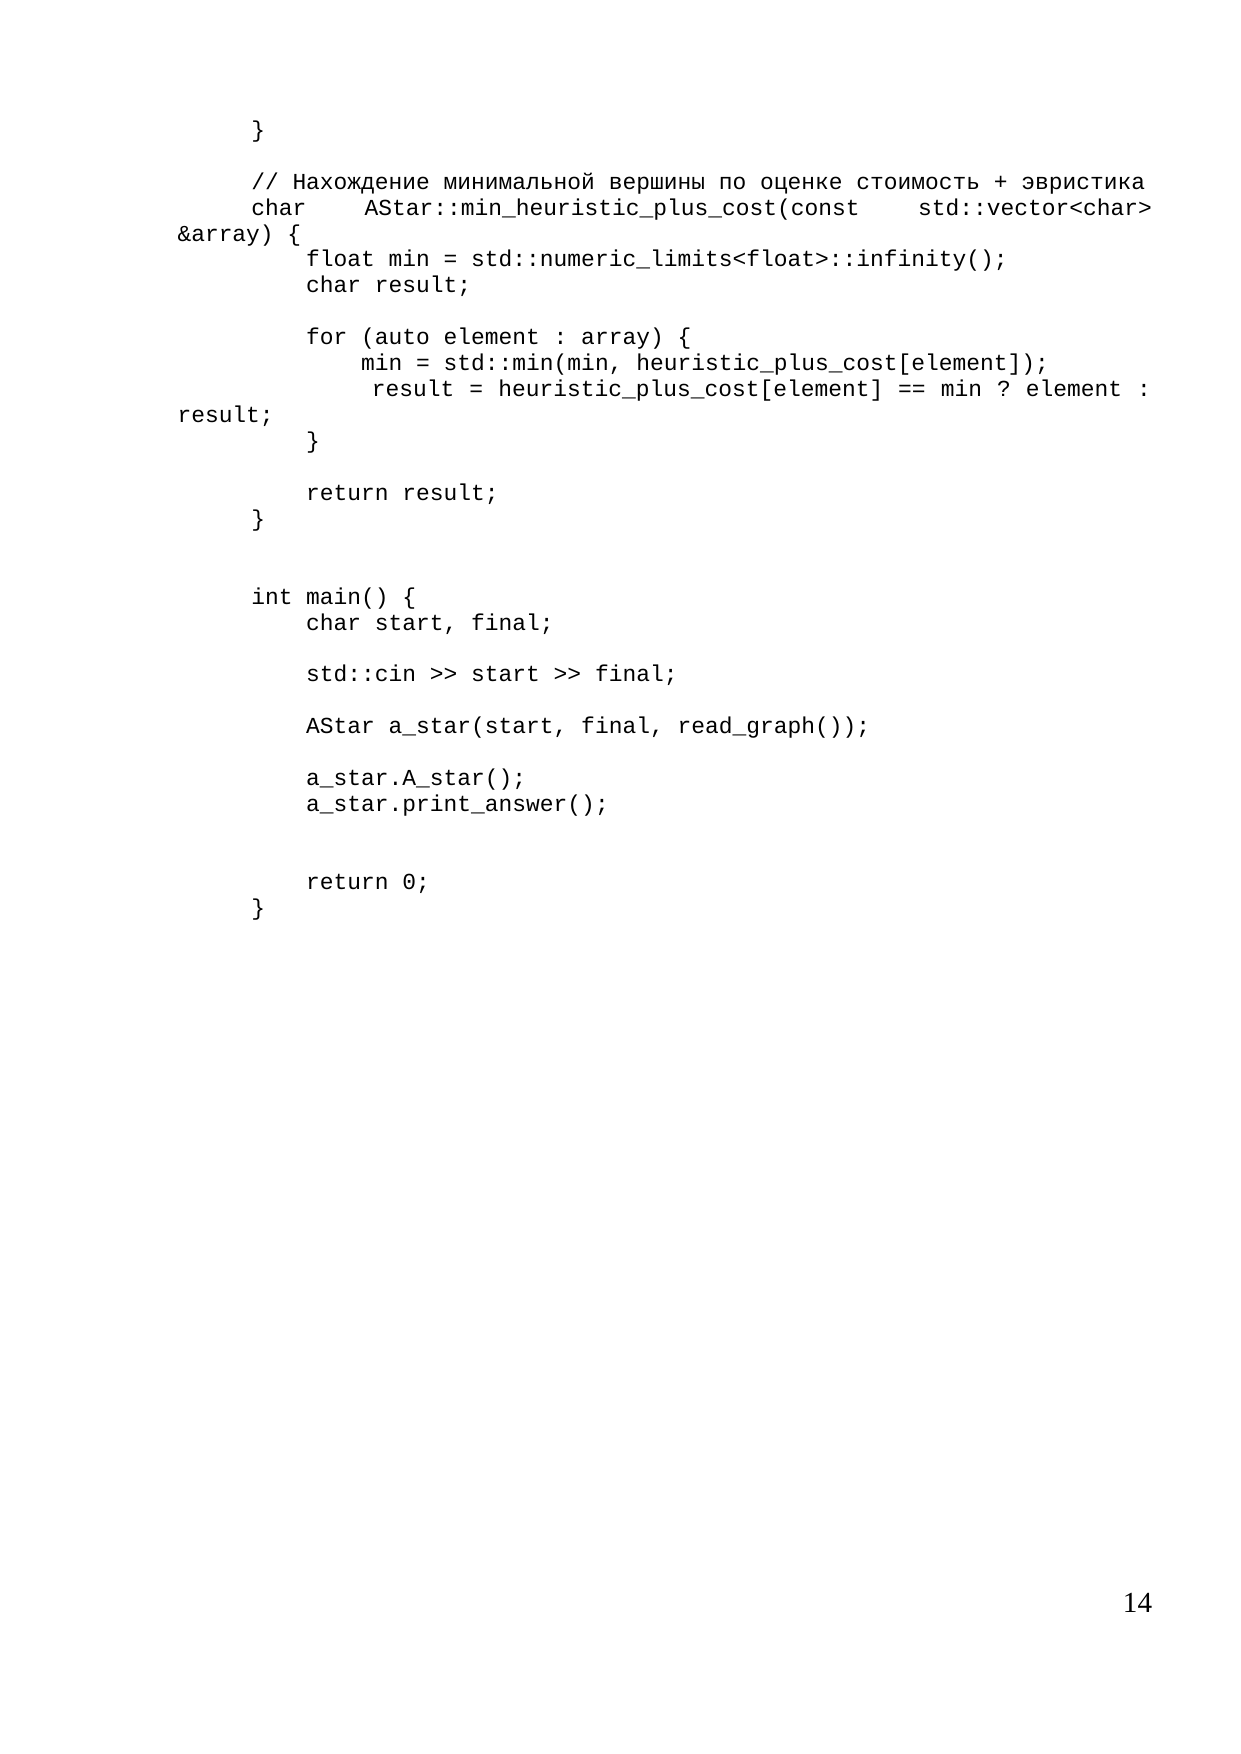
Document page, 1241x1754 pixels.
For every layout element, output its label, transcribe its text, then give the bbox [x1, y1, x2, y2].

text } [177, 507, 1152, 533]
text char AStar::min_heuristic_plus_cost(const std::vector<char> &array) { [177, 196, 1152, 248]
text AStar a_star(start, final, read_graph()); [177, 715, 1152, 741]
text a_star.A_star(); [177, 767, 1152, 792]
text } [177, 118, 1152, 144]
text // Нахождение минимальной вершины по оценке стоимость + эвристика [177, 170, 1152, 196]
text result = heuristic_plus_cost[element] == min ? element : result; [177, 377, 1152, 429]
text return 0; [177, 870, 1152, 896]
text char result; [177, 274, 1152, 300]
text std::cin >> start >> final; [177, 663, 1152, 689]
text min = std::min(min, heuristic_plus_cost[element]); [177, 352, 1152, 377]
text return result; [177, 481, 1152, 507]
text } [177, 896, 1152, 922]
text int main() { [177, 585, 1152, 611]
text float min = std::numeric_limits<float>::infinity(); [177, 248, 1152, 274]
text char start, final; [177, 611, 1152, 637]
text for (auto element : array) { [177, 326, 1152, 352]
text a_star.print_answer(); [177, 792, 1152, 818]
text } [177, 429, 1152, 455]
